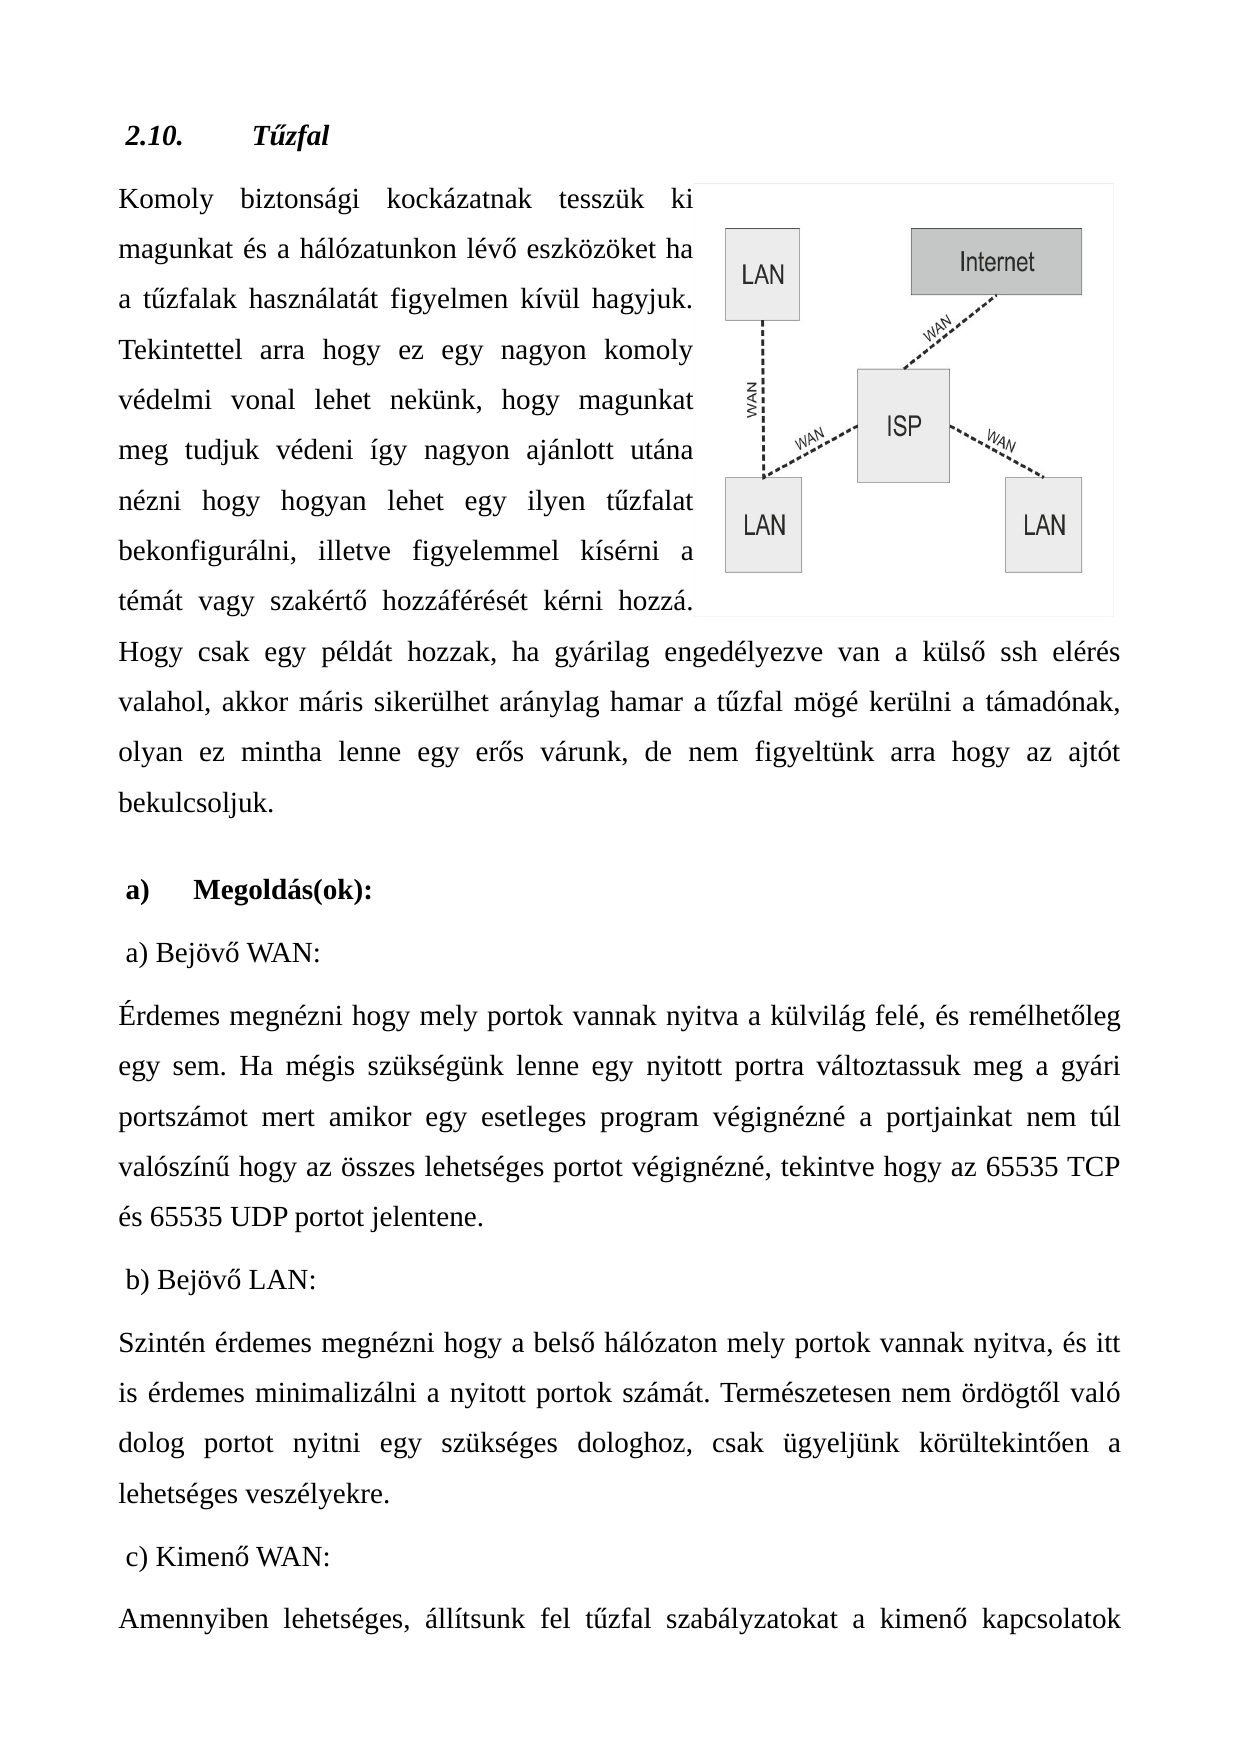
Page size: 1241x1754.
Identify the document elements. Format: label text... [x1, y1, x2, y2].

text Amennyiben lehetséges, állítsunk fel tűzfal szabályzatokat a kimenő kapcsolatok [118, 1602, 1122, 1635]
text Érdemes megnézni hogy mely portok vannak nyitva a külvilág felé, és remélhetőleg egy sem. Ha mégis szükségünk lenne egy nyitott portra változtassuk meg a gyári portszámot mert amikor egy esetleges program végignézné a portjainkat nem túl valószínű hogy az összes lehetséges portot végignézné, tekintve hogy az 65535 TCP és 65535 UDP portot jelentene. [118, 998, 1122, 1233]
subtitle Megoldás(ok): [118, 872, 1122, 906]
subtitle Tűzfal [118, 118, 1122, 152]
text Szintén érdemes megnézni hogy a belső hálózaton mely portok vannak nyitva, és itt is érdemes minimalizálni a nyitott portok számát. Természetesen nem ördögtől való dolog portot nyitni egy szükséges dologhoz, csak ügyeljünk körültekintően a lehetséges veszélyekre. [118, 1325, 1122, 1509]
picture [693, 183, 1114, 617]
text b) Bejövő LAN: [118, 1262, 1122, 1296]
text a) Bejövő WAN: [118, 935, 1122, 969]
text Komoly biztonsági kockázatnak tesszük ki magunkat és a hálózatunkon lévő eszközöket ha a tűzfalak használatát figyelmen kívül hagyjuk. Tekintettel arra hogy ez egy nagyon komoly védelmi vonal lehet nekünk, hogy magunkat meg tudjuk védeni így nagyon ajánlott utána nézni hogy hogyan lehet egy ilyen tűzfalat bekonfigurálni, illetve figyelemmel kísérni a témát vagy szakértő hozzáférését kérni hozzá. Hogy csak egy példát hozzak, ha gyárilag engedélyezve van a külső ssh elérés valahol, akkor máris sikerülhet aránylag hamar a tűzfal mögé kerülni a támadónak, olyan ez mintha lenne egy erős várunk, de nem figyeltünk arra hogy az ajtót bekulcsoljuk. [118, 181, 1122, 818]
text c) Kimenő WAN: [118, 1539, 1122, 1572]
